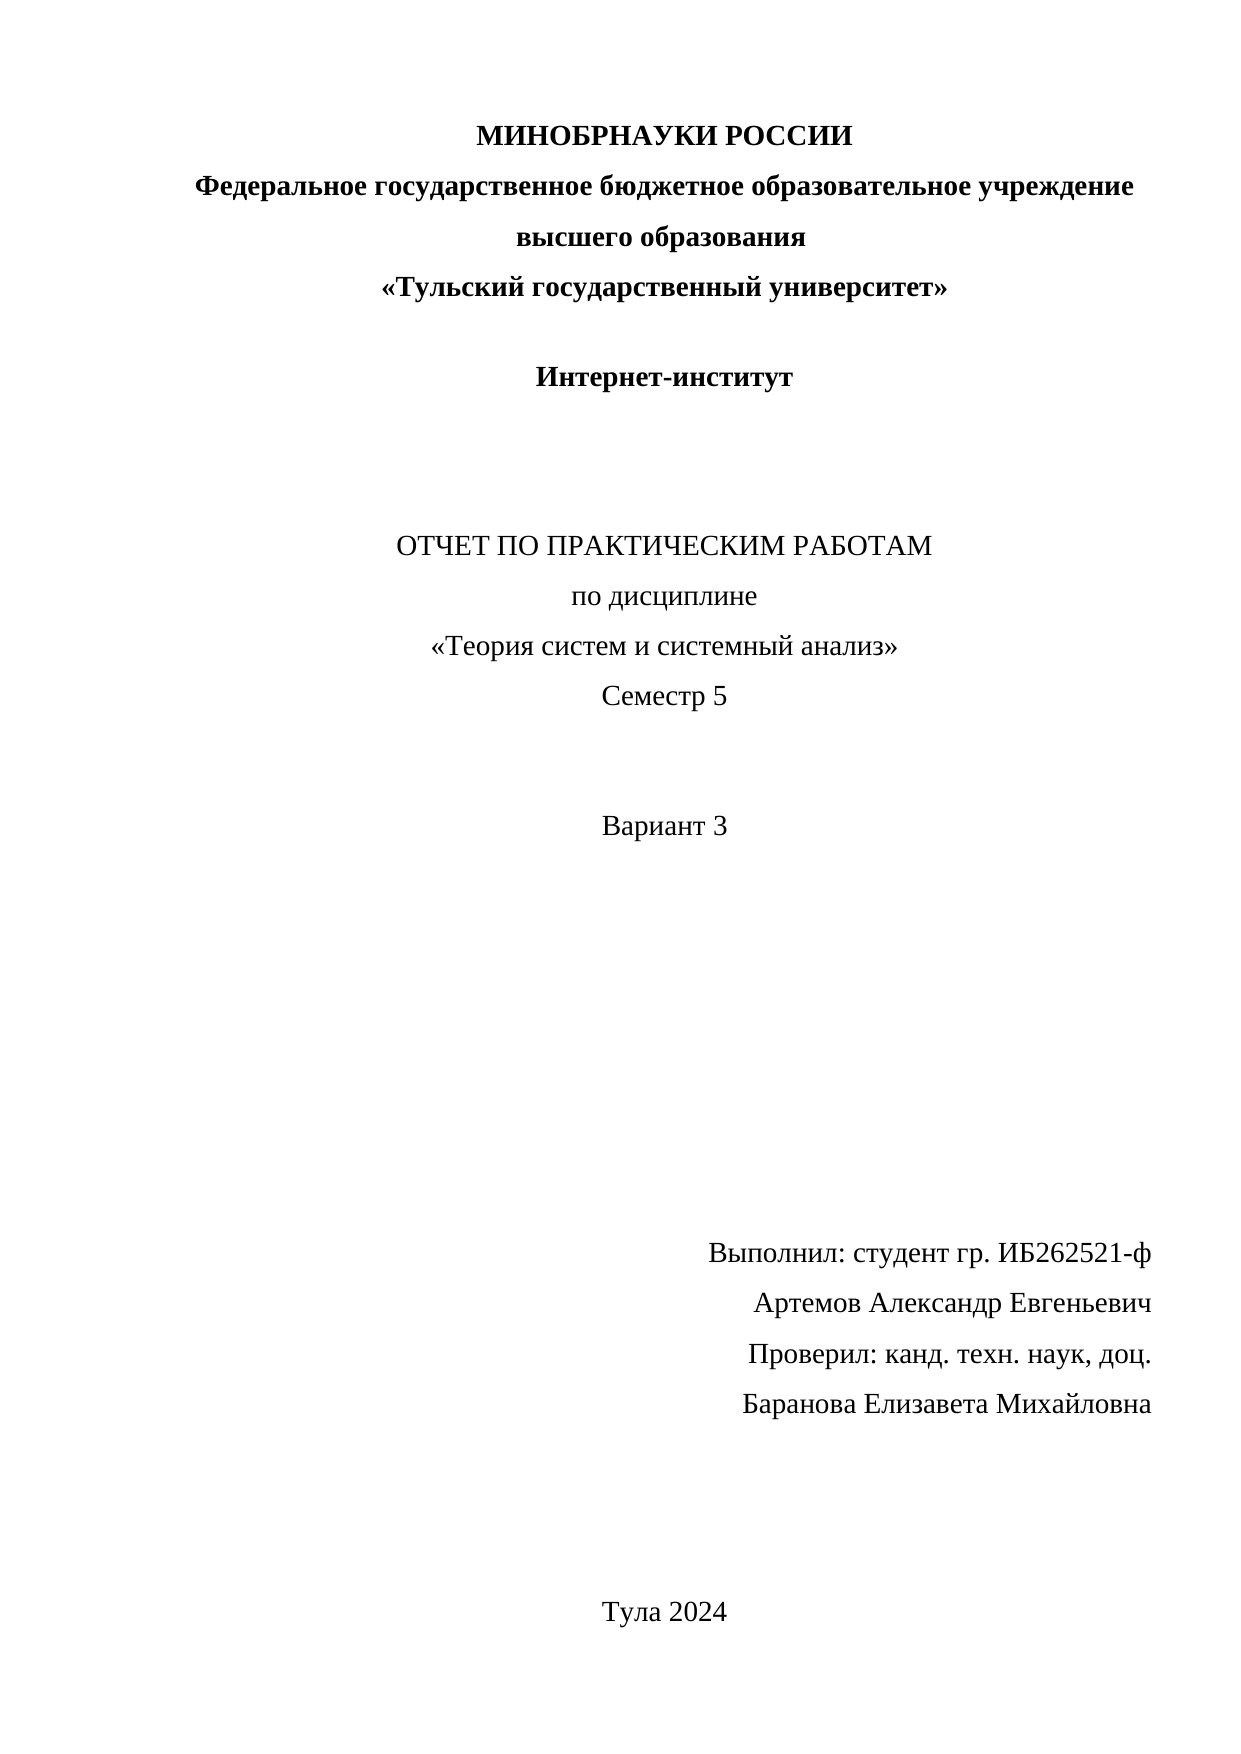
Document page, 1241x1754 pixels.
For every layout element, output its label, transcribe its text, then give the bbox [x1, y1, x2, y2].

text Проверил: канд. техн. наук, доц. [177, 1336, 1152, 1369]
text по дисциплине [177, 578, 1152, 611]
text Вариант 3 [177, 808, 1152, 841]
text Семестр 5 [177, 678, 1152, 712]
text Федеральное государственное бюджетное образовательное учреждение высшего образования «Тульский государственный университет» [177, 168, 1152, 303]
text «Теория систем и системный анализ» [177, 628, 1152, 662]
text Выполнил: студент гр. ИБ262521-ф [177, 1235, 1152, 1269]
text Баранова Елизавета Михайловна [177, 1386, 1152, 1419]
text Артемов Александр Евгеньевич [177, 1285, 1152, 1319]
text Тула 2024 [177, 1594, 1152, 1628]
text Интернет-институт [177, 359, 1152, 392]
text ОТЧЕТ ПО ПРАКТИЧЕСКИМ РАБОТАМ [177, 528, 1152, 561]
text МИНОБРНАУКИ РОССИИ [177, 118, 1152, 152]
